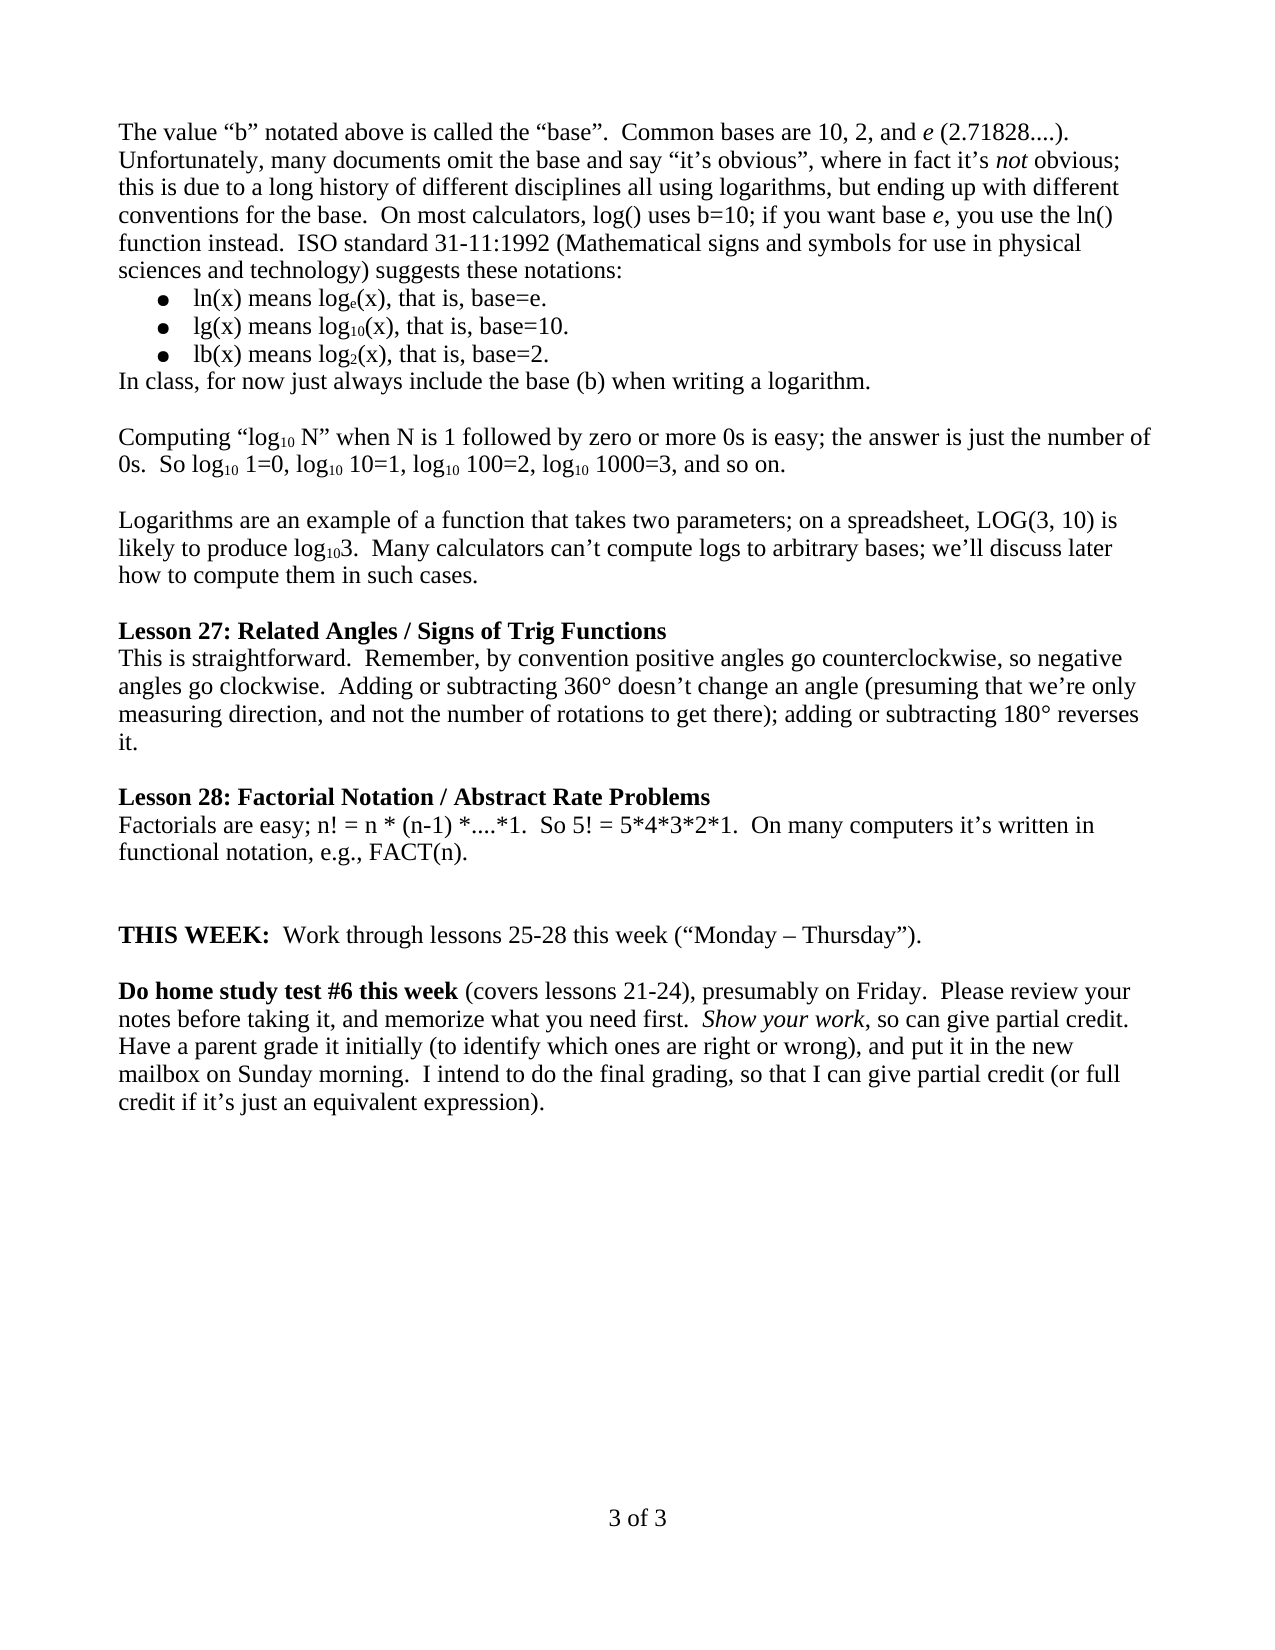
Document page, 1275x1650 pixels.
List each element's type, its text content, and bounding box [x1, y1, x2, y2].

text Computing “log10 N” when N is 1 followed by zero or more 0s is easy; the answer is just the number of 0s. So log10 1=0, log10 10=1, log10 100=2, log10 1000=3, and so on. [118, 423, 1157, 478]
text THIS WEEK: Work through lessons 25-28 this week (“Monday – Thursday”). [118, 922, 1157, 949]
text Lesson 27: Related Angles / Signs of Trig Functions [118, 617, 1157, 644]
text Lesson 28: Factorial Notation / Abstract Rate Problems [118, 783, 1157, 811]
list lb(x) means log2(x), that is, base=2. [156, 340, 1157, 367]
text The value “b” notated above is called the “base”. Common bases are 10, 2, and e (2.71828....). Unfortunately, many documents omit the base and say “it’s obvious”, where in fact it’s not obvious; this is due to a long history of different disciplines all using logarithms, but ending up with different conventions for the base. On most calculators, log() uses b=10; if you want base e, you use the ln() function instead. ISO standard 31-11:1992 (Mathematical signs and symbols for use in physical sciences and technology) suggests these notations: [118, 118, 1157, 284]
text Factorials are easy; n! = n * (n-1) *....*1. So 5! = 5*4*3*2*1. On many computers it’s written in functional notation, e.g., FACT(n). [118, 811, 1157, 866]
text Do home study test #6 this week (covers lessons 21-24), presumably on Friday. Please review your notes before taking it, and memorize what you need first. Show your work, so can give partial credit. Have a parent grade it initially (to identify which ones are right or wrong), and put it in the new mailbox on Sunday morning. I intend to do the final grading, so that I can give partial credit (or full credit if it’s just an equivalent expression). [118, 977, 1157, 1116]
list ln(x) means loge(x), that is, base=e. [156, 284, 1157, 312]
text Logarithms are an example of a function that takes two parameters; on a spreadsheet, LOG(3, 10) is likely to produce log103. Many calculators can’t compute logs to arbitrary bases; we’ll discuss later how to compute them in such cases. [118, 506, 1157, 589]
text This is straightforward. Remember, by convention positive angles go counterclockwise, so negative angles go clockwise. Adding or subtracting 360° doesn’t change an angle (presuming that we’re only measuring direction, and not the number of rotations to get there); adding or subtracting 180° reverses it. [118, 644, 1157, 755]
list lg(x) means log10(x), that is, base=10. [156, 312, 1157, 340]
text In class, for now just always include the base (b) when writing a logarithm. [118, 367, 1157, 395]
